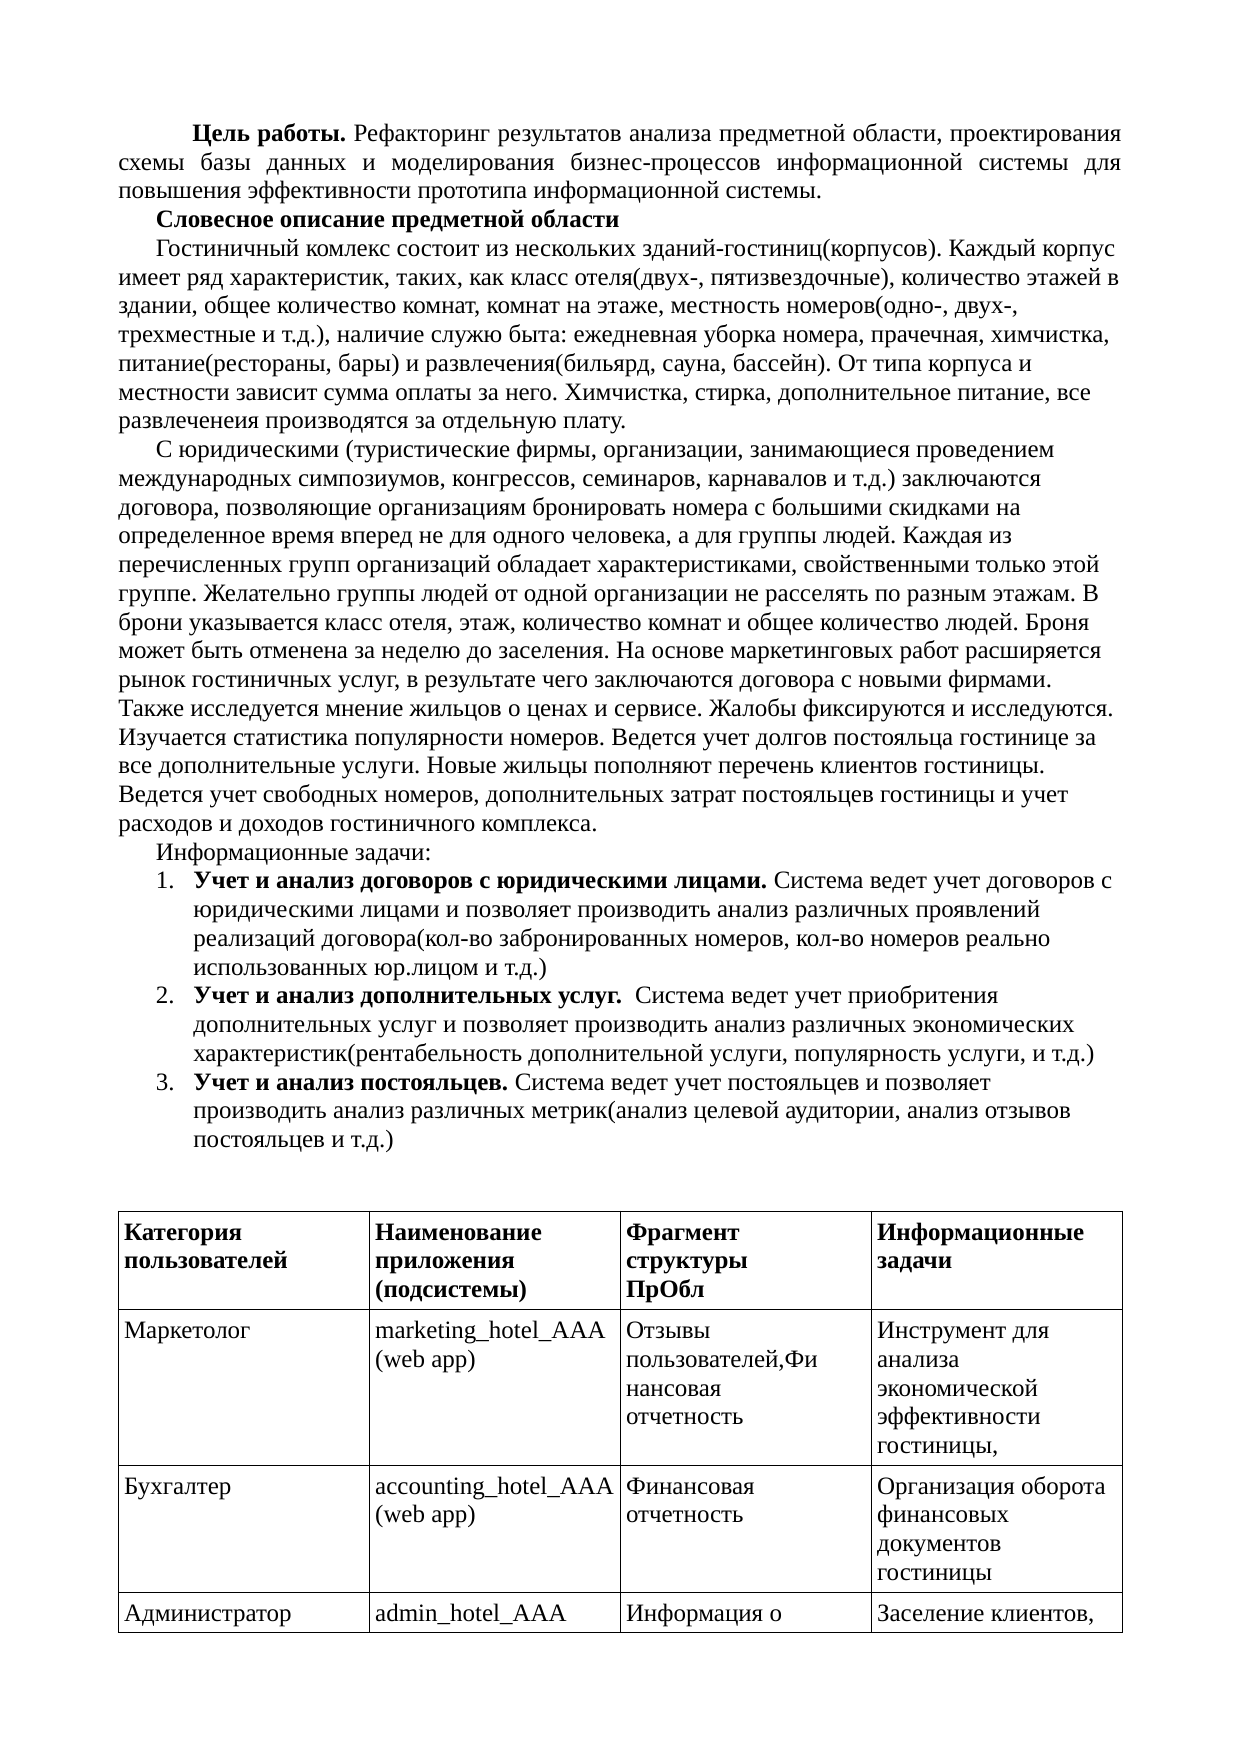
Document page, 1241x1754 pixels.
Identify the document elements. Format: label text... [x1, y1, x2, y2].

table_cell Организация оборота финансовых документов гостиницы [872, 1466, 1122, 1592]
list Учет и анализ постояльцев. Система ведет учет постояльцев и позволяет производить анализ различных метрик(анализ целевой аудитории, анализ отзывов постояльцев и т.д.) [156, 1067, 1122, 1153]
table_cell Заселение клиентов, [872, 1593, 1122, 1632]
list Учет и анализ договоров с юридическими лицами. Система ведет учет договоров с юридическими лицами и позволяет производить анализ различных проявлений реализаций договора(кол-во забронированных номеров, кол-во номеров реально использованных юр.лицом и т.д.) [156, 866, 1122, 981]
table_cell Администратор [119, 1593, 369, 1632]
table_header Категория пользователей [119, 1212, 369, 1309]
text Гостиничный комлекс состоит из нескольких зданий-гостиниц(корпусов). Каждый корпус имеет ряд характеристик, таких, как класс отеля(двух-, пятизвездочные), количество этажей в здании, общее количество комнат, комнат на этаже, местность номеров(одно-, двух-, трехместные и т.д.), наличие служю быта: ежедневная уборка номера, прачечная, химчистка, питание(рестораны, бары) и развлечения(бильярд, сауна, бассейн). От типа корпуса и местности зависит сумма оплаты за него. Химчистка, стирка, дополнительное питание, все развлеченеия производятся за отдельную плату. [118, 233, 1122, 434]
table_cell marketing_hotel_AAA (web app) [370, 1310, 620, 1464]
table_cell Маркетолог [119, 1310, 369, 1464]
table_cell Финансовая отчетность [621, 1466, 871, 1592]
table_header Фрагмент структуры ПрОбл [621, 1212, 871, 1309]
table_header Наименование приложения (подсистемы) [370, 1212, 620, 1309]
table_cell Отзывы пользователей,Фи нансовая отчетность [621, 1310, 871, 1464]
text Словесное описание предметной области [118, 204, 1122, 233]
text Информационные задачи: [118, 837, 1122, 866]
list Учет и анализ дополнительных услуг. Система ведет учет приобритения дополнительных услуг и позволяет производить анализ различных экономических характеристик(рентабельность дополнительной услуги, популярность услуги, и т.д.) [156, 981, 1122, 1067]
table_cell admin_hotel_AAA [370, 1593, 620, 1632]
table_cell accounting_hotel_AAA (web app) [370, 1466, 620, 1592]
text С юридическими (туристические фирмы, организации, занимающиеся проведением международных симпозиумов, конгрессов, семинаров, карнавалов и т.д.) заключаются договора, позволяющие организациям бронировать номера с большими скидками на определенное время вперед не для одного человека, а для группы людей. Каждая из перечисленных групп организаций обладает характеристиками, свойственными только этой группе. Желательно группы людей от одной организации не расселять по разным этажам. В брони указывается класс отеля, этаж, количество комнат и общее количество людей. Броня может быть отменена за неделю до заселения. На основе маркетинговых работ расширяется рынок гостиничных услуг, в результате чего заключаются договора с новыми фирмами. Также исследуется мнение жильцов о ценах и сервисе. Жалобы фиксируются и исследуются. Изучается статистика популярности номеров. Ведется учет долгов постояльца гостинице за все дополнительные услуги. Новые жильцы пополняют перечень клиентов гостиницы. Ведется учет свободных номеров, дополнительных затрат постояльцев гостиницы и учет расходов и доходов гостиничного комплекса. [118, 434, 1122, 837]
table_header Информационные задачи [872, 1212, 1122, 1309]
table_cell Инструмент для анализа экономической эффективности гостиницы, [872, 1310, 1122, 1464]
table_cell Бухгалтер [119, 1466, 369, 1592]
table_cell Информация о [621, 1593, 871, 1632]
text Цель работы. Рефакторинг результатов анализа предметной области, проектирования схемы базы данных и моделирования бизнес-процессов информационной системы для повышения эффективности прототипа информационной системы. [118, 118, 1122, 204]
